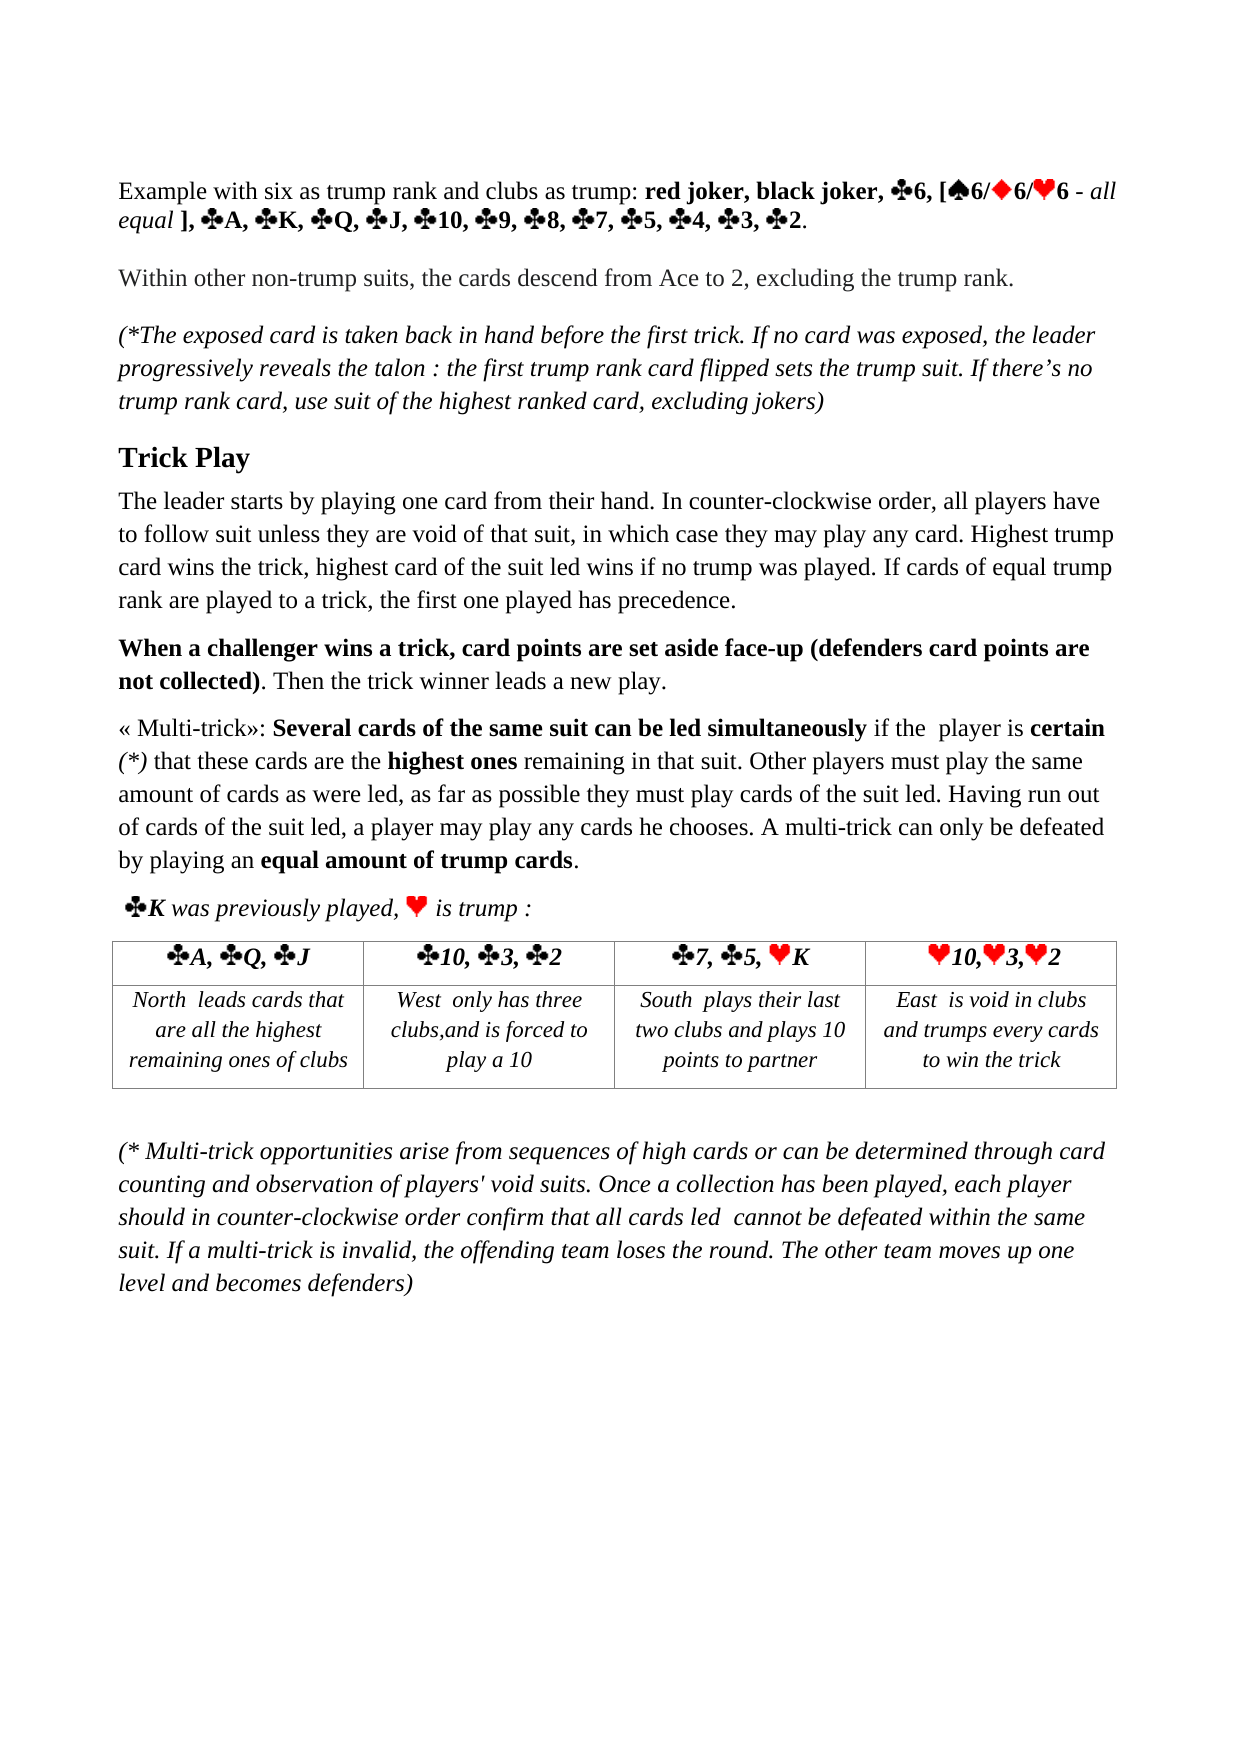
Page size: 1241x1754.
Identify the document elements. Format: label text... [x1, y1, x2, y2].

picture [413, 208, 438, 229]
picture [254, 208, 279, 229]
table_header A, Q, J [113, 942, 363, 985]
picture [947, 179, 971, 200]
picture [990, 179, 1014, 200]
text « Multi-trick»: Several cards of the same suit can be led simultaneously if the player is certain (*) that these cards are the highest ones remaining in that suit. Other players must play the same amount of cards as were led, as far as possible they must play cards of the suit led. Having run out of cards of the suit led, a player may play any cards he chooses. A multi-trick can only be defeated by playing an equal amount of trump cards. [118, 713, 1122, 874]
picture [1024, 944, 1049, 965]
table_header 10,3,2 [866, 942, 1116, 985]
picture [526, 944, 550, 965]
picture [523, 208, 547, 229]
picture [124, 896, 148, 917]
text Within other non-trump suits, the cards descend from Ace to 2, excluding the trump rank. [118, 263, 1122, 291]
text K was previously played, is trump : [118, 893, 1122, 922]
picture [668, 208, 693, 229]
picture [273, 944, 297, 965]
picture [416, 944, 440, 965]
text When a challenger wins a trick, card points are set aside face-up (defenders card points are not collected). Then the trick winner leads a new play. [118, 633, 1122, 694]
table_cell West only has three clubs,and is forced to play a 10 [364, 986, 614, 1087]
text (*The exposed card is taken back in hand before the first trick. If no card was exposed, the leader progressively reveals the talon : the first trump rank card flipped sets the trump suit. If there’s no trump rank card, use suit of the highest ranked card, excluding jokers) [118, 320, 1122, 415]
picture [365, 208, 389, 229]
picture [717, 208, 741, 229]
picture [167, 944, 191, 965]
picture [477, 944, 501, 965]
subtitle Trick Play [118, 440, 1122, 473]
picture [765, 208, 789, 229]
table_cell North leads cards that are all the highest remaining ones of clubs [113, 986, 363, 1087]
picture [571, 208, 596, 229]
picture [768, 944, 792, 965]
text The leader starts by playing one card from their hand. In counter-clockwise order, all players have to follow suit unless they are void of that suit, in which case they may play any card. Highest trump card wins the trick, highest card of the suit led wins if no trump was played. If cards of equal trump rank are played to a trick, the first one played has precedence. [118, 486, 1122, 614]
picture [405, 896, 429, 917]
picture [310, 208, 334, 229]
picture [720, 944, 744, 965]
picture [890, 179, 914, 200]
picture [1032, 179, 1057, 200]
picture [671, 944, 695, 965]
text (* Multi-trick opportunities arise from sequences of high cards or can be determined through card counting and observation of players' void suits. Once a collection has been played, each player should in counter-clockwise order confirm that all cards led cannot be defeated within the same suit. If a multi-trick is invalid, the offending team loses the round. The other team moves up one level and becomes defenders) [118, 1136, 1122, 1297]
picture [200, 208, 225, 229]
table_header 10, 3, 2 [364, 942, 614, 985]
picture [219, 944, 243, 965]
table_cell South plays their last two clubs and plays 10 points to partner [615, 986, 865, 1087]
picture [982, 944, 1007, 965]
table_cell East is void in clubs and trumps every cards to win the trick [866, 986, 1116, 1087]
table_header 7, 5, K [615, 942, 865, 985]
picture [475, 208, 499, 229]
text Example with six as trump rank and clubs as trump: red joker, black joker, 6, [6/6/6 - all equal ], A, K, Q, J, 10, 9, 8, 7, 5, 4, 3, 2. [118, 176, 1122, 234]
picture [620, 208, 644, 229]
picture [927, 944, 952, 965]
